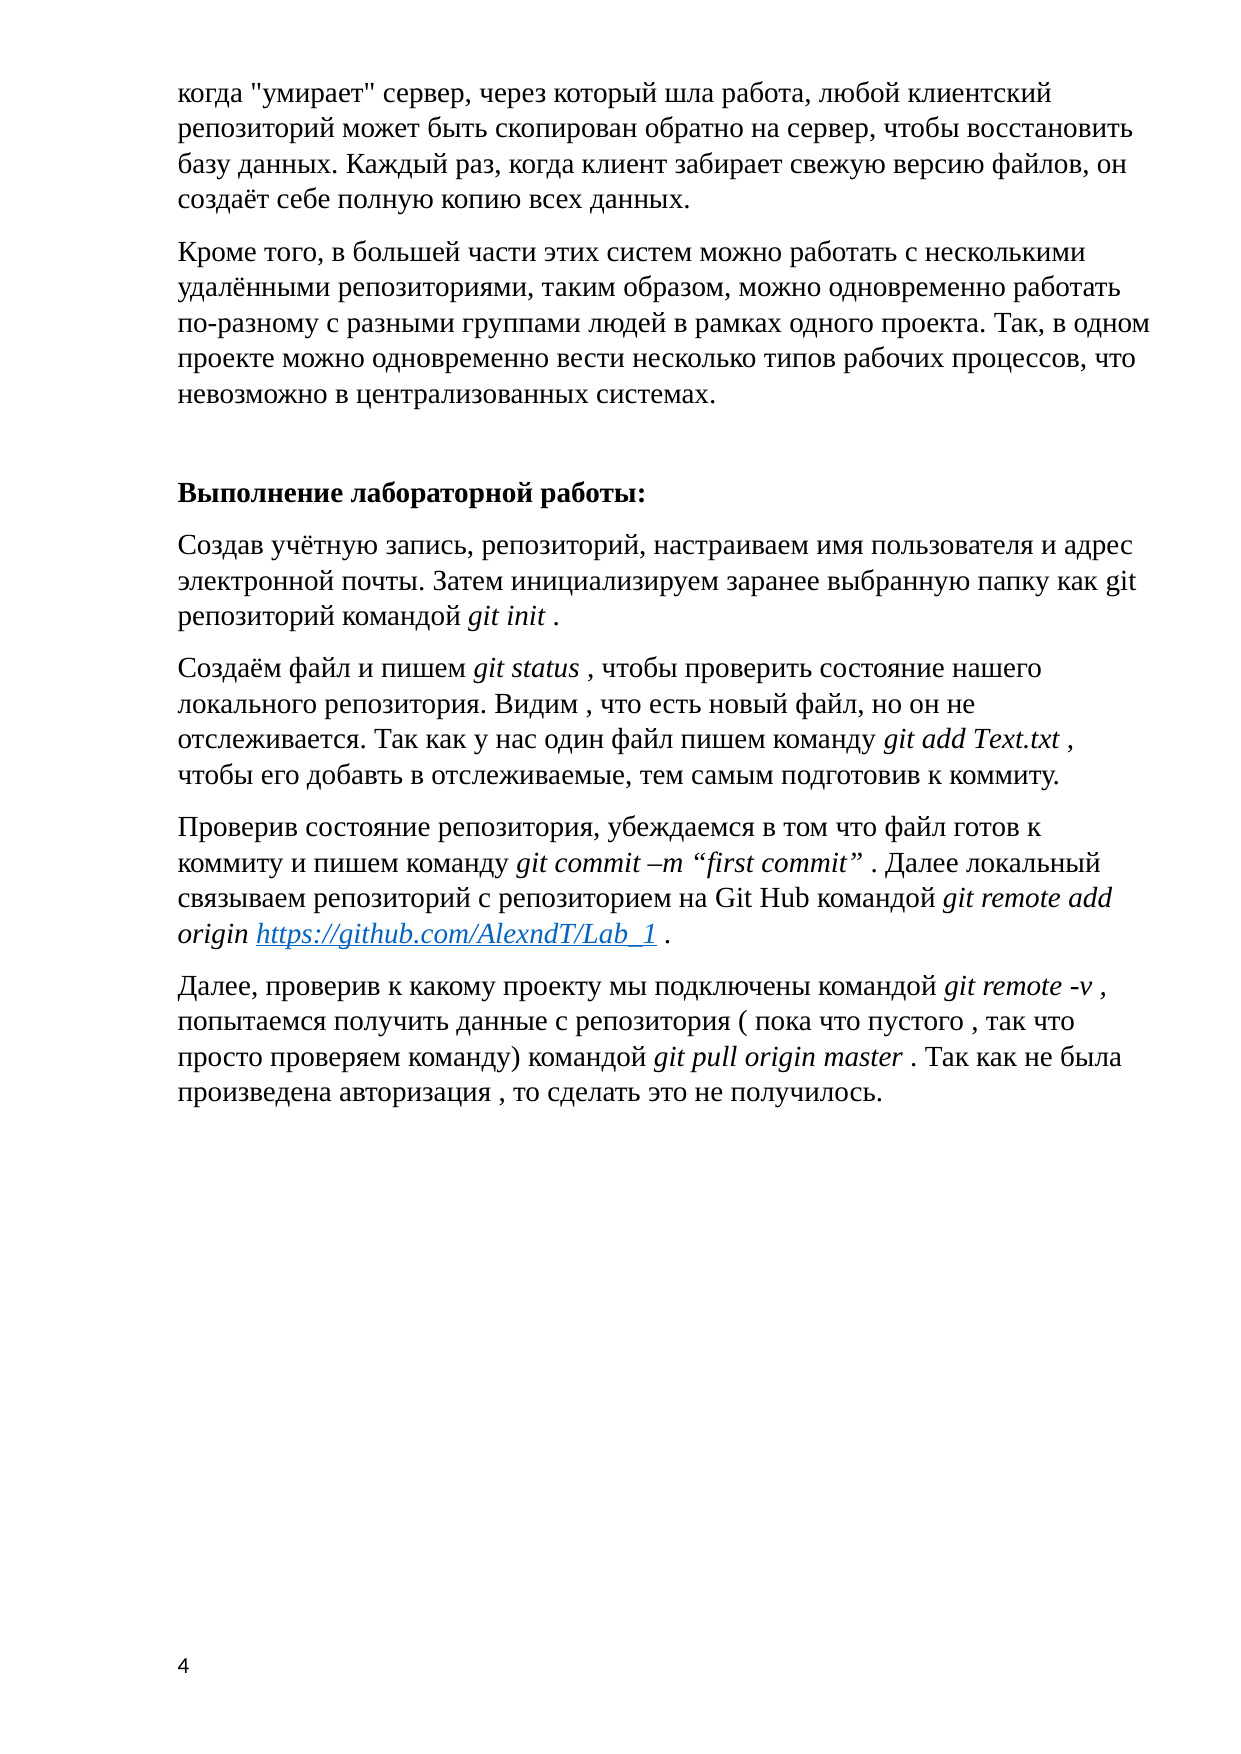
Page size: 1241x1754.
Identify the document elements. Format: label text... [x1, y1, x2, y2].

text Выполнение лабораторной работы: [177, 475, 1152, 509]
text когда "умирает" сервер, через который шла работа, любой клиентский репозиторий может быть скопирован обратно на сервер, чтобы восстановить базу данных. Каждый раз, когда клиент забирает свежую версию файлов, он создаёт себе полную копию всех данных. [177, 75, 1152, 215]
text Далее, проверив к какому проекту мы подключены командой git remote -v , попытаемся получить данные с репозитория ( пока что пустого , так что просто проверяем команду) командой git pull origin master . Так как не была произведена авторизация , то сделать это не получилось. [177, 968, 1152, 1108]
text Проверив состояние репозитория, убеждаемся в том что файл готов к коммиту и пишем команду git commit –m “first commit” . Далее локальный связываем репозиторий с репозиторием на Git Hub командой git remote add origin https://github.com/AlexndT/Lab_1 . [177, 809, 1152, 949]
text Кроме того, в большей части этих систем можно работать с несколькими удалёнными репозиториями, таким образом, можно одновременно работать по-разному с разными группами людей в рамках одного проекта. Так, в одном проекте можно одновременно вести несколько типов рабочих процессов, что невозможно в централизованных системах. [177, 234, 1152, 409]
text Создаём файл и пишем git stаtus , чтобы проверить состояние нашего локального репозитория. Видим , что есть новый файл, но он не отслеживается. Так как у нас один файл пишем команду git add Text.txt , чтобы его добавть в отслеживаемые, тем самым подготовив к коммиту. [177, 651, 1152, 791]
text Создав учётную запись, репозиторий, настраиваем имя пользователя и адрес электронной почты. Затем инициализируем заранее выбранную папку как git репозиторий командой git init . [177, 527, 1152, 632]
